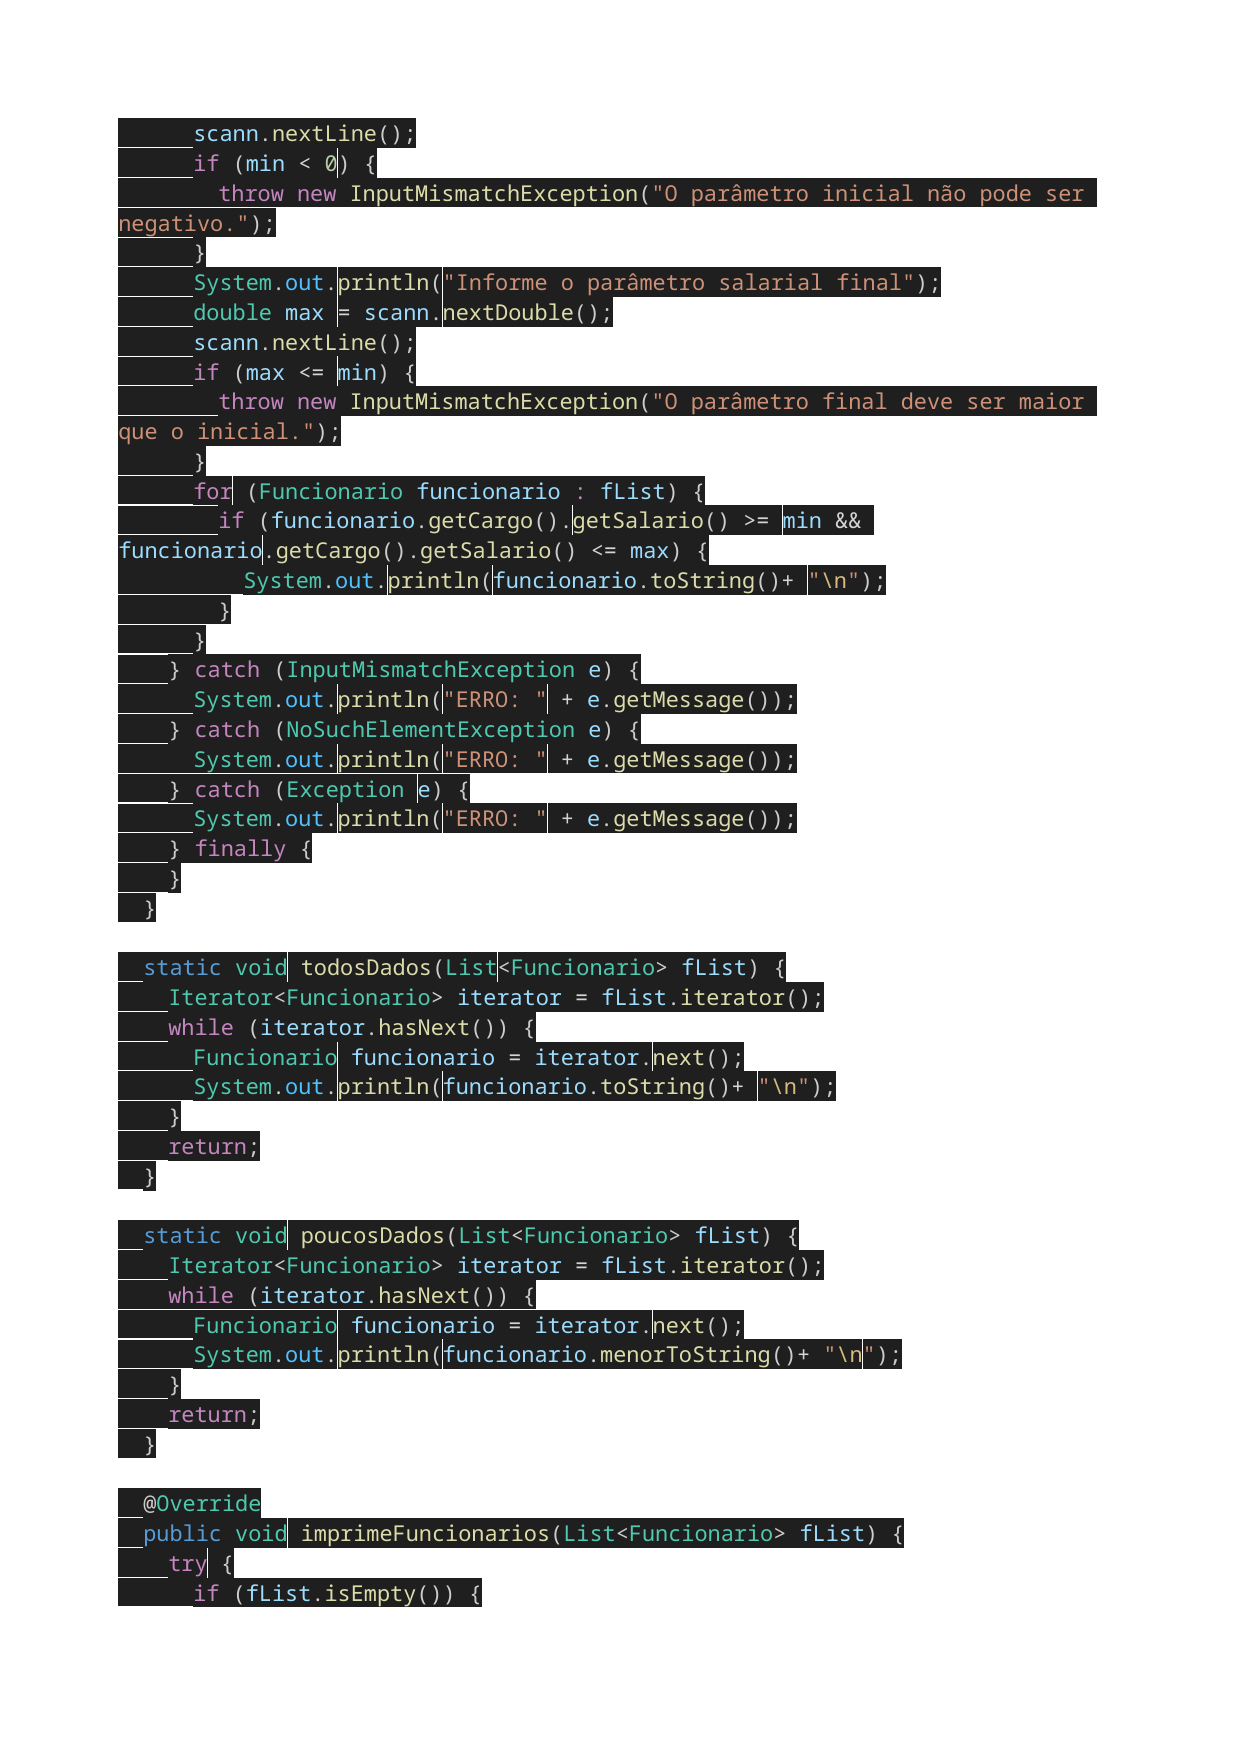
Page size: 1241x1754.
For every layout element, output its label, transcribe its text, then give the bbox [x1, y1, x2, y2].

text return; [118, 1399, 1122, 1429]
text } [118, 237, 1122, 267]
text Funcionario funcionario = iterator.next(); [118, 1309, 1122, 1339]
text if (funcionario.getCargo().getSalario() >= min && funcionario.getCargo().getSalario() <= max) { [118, 505, 1122, 565]
text } [118, 1429, 1122, 1458]
text } finally { [118, 833, 1122, 863]
text System.out.println("Informe o parâmetro salarial final"); [118, 267, 1122, 297]
text System.out.println("ERRO: " + e.getMessage()); [118, 803, 1122, 833]
text } [118, 893, 1122, 922]
text System.out.println("ERRO: " + e.getMessage()); [118, 744, 1122, 773]
text if (fList.isEmpty()) { [118, 1578, 1122, 1607]
text } [118, 863, 1122, 893]
text throw new InputMismatchException("O parâmetro inicial não pode ser negativo."); [118, 178, 1122, 237]
text scann.nextLine(); [118, 118, 1122, 148]
text return; [118, 1131, 1122, 1161]
text System.out.println(funcionario.toString()+ "\n"); [118, 565, 1122, 595]
text if (min < 0) { [118, 148, 1122, 178]
text } catch (InputMismatchException e) { [118, 654, 1122, 684]
text } [118, 1161, 1122, 1191]
text Iterator<Funcionario> iterator = fList.iterator(); [118, 1250, 1122, 1280]
text scann.nextLine(); [118, 327, 1122, 356]
text } [118, 1369, 1122, 1399]
text } [118, 624, 1122, 654]
text } [118, 1101, 1122, 1131]
text } catch (Exception e) { [118, 773, 1122, 803]
text public void imprimeFuncionarios(List<Funcionario> fList) { [118, 1518, 1122, 1548]
text System.out.println(funcionario.toString()+ "\n"); [118, 1071, 1122, 1101]
text static void poucosDados(List<Funcionario> fList) { [118, 1220, 1122, 1250]
text } catch (NoSuchElementException e) { [118, 714, 1122, 744]
text Funcionario funcionario = iterator.next(); [118, 1042, 1122, 1071]
text try { [118, 1548, 1122, 1578]
text } [118, 446, 1122, 476]
text double max = scann.nextDouble(); [118, 297, 1122, 327]
text while (iterator.hasNext()) { [118, 1012, 1122, 1042]
text Iterator<Funcionario> iterator = fList.iterator(); [118, 982, 1122, 1012]
text while (iterator.hasNext()) { [118, 1280, 1122, 1309]
text static void todosDados(List<Funcionario> fList) { [118, 952, 1122, 982]
text System.out.println(funcionario.menorToString()+ "\n"); [118, 1339, 1122, 1369]
text for (Funcionario funcionario : fList) { [118, 476, 1122, 505]
text @Override [118, 1488, 1122, 1518]
text throw new InputMismatchException("O parâmetro final deve ser maior que o inicial."); [118, 386, 1122, 446]
text if (max <= min) { [118, 356, 1122, 386]
text System.out.println("ERRO: " + e.getMessage()); [118, 684, 1122, 714]
text } [118, 595, 1122, 624]
